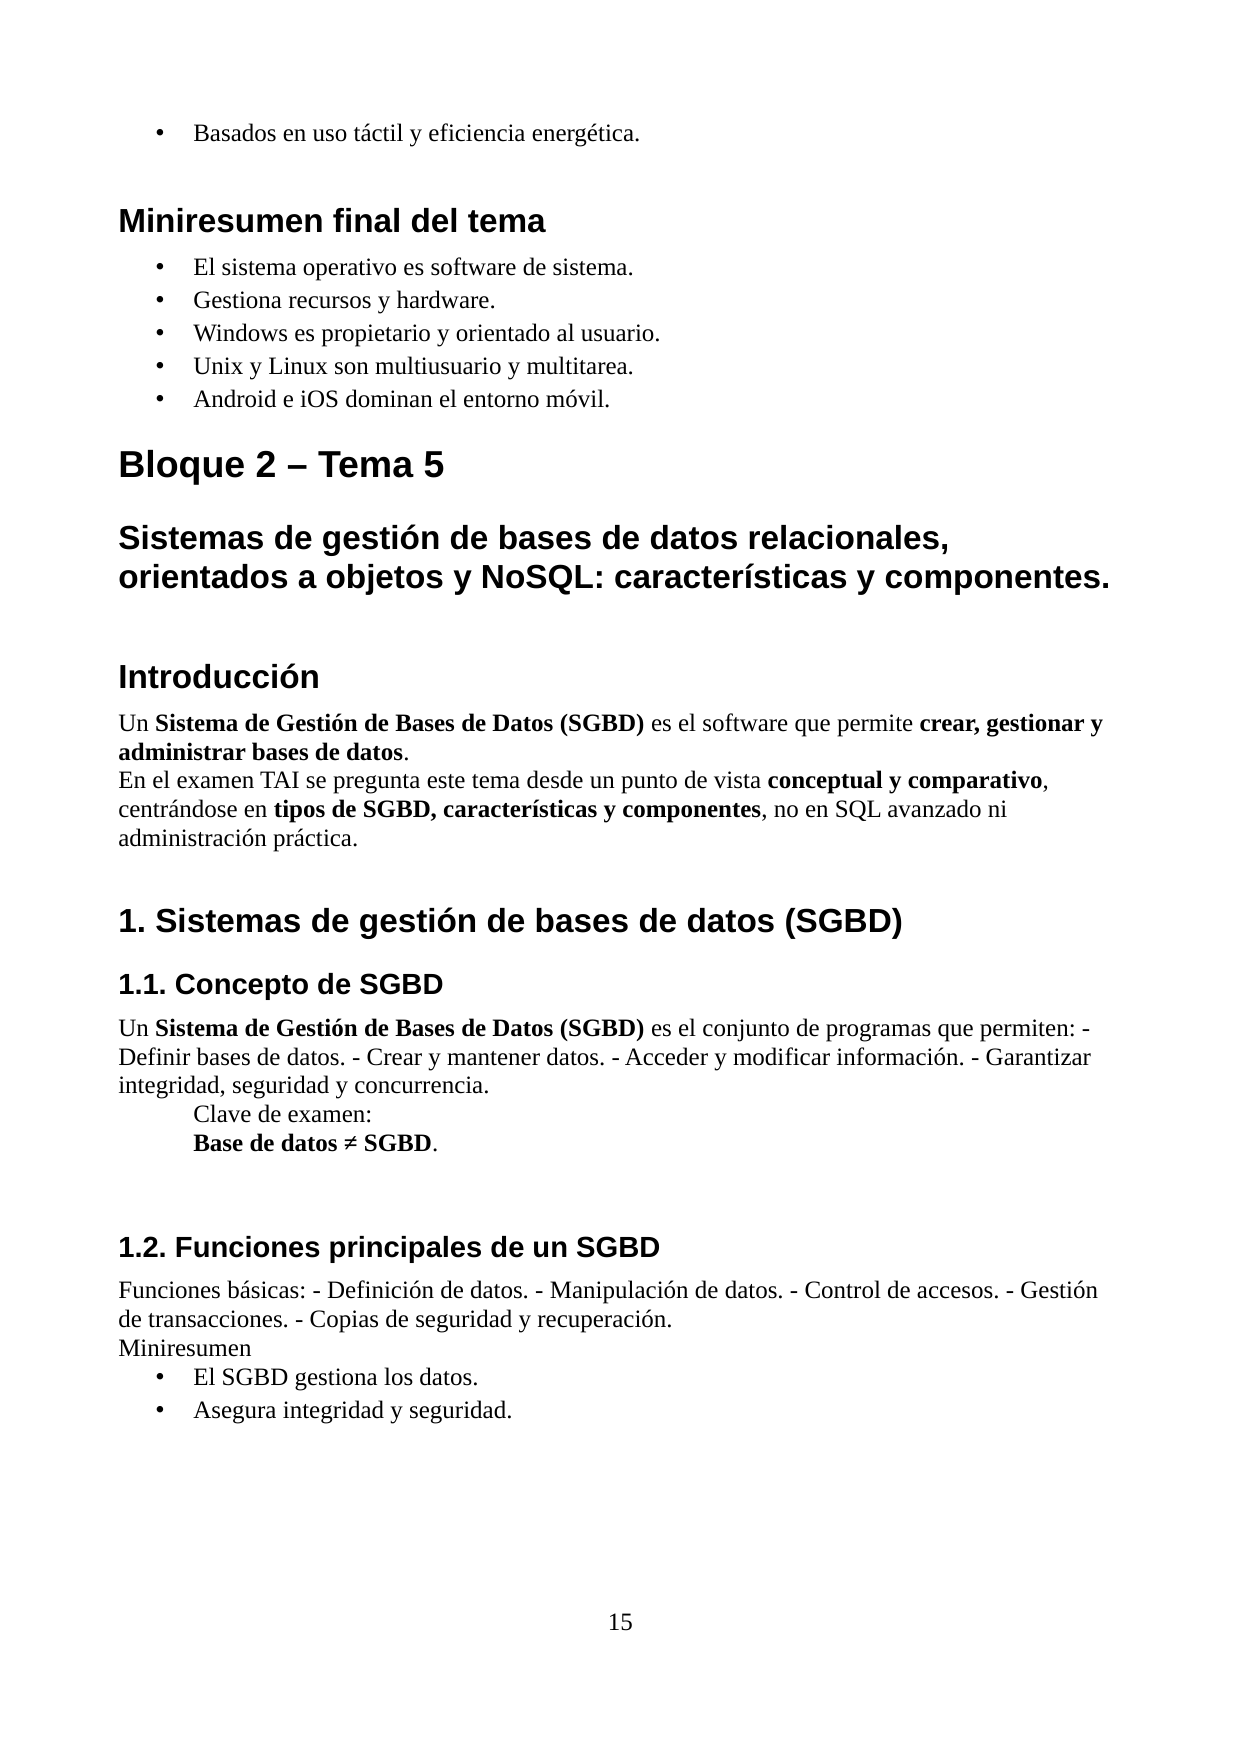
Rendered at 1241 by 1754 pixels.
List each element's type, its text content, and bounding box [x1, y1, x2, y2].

subtitle 1.2. Funciones principales de un SGBD [118, 1229, 1122, 1263]
text Funciones básicas: - Definición de datos. - Manipulación de datos. - Control de accesos. - Gestión de transacciones. - Copias de seguridad y recuperación. [118, 1276, 1122, 1333]
subtitle Bloque 2 – Tema 5 [118, 442, 1122, 485]
text Clave de examen: Base de datos ≠ SGBD. [193, 1099, 1122, 1157]
list Android e iOS dominan el entorno móvil. [156, 384, 1122, 412]
subtitle 1. Sistemas de gestión de bases de datos (SGBD) [118, 901, 1122, 940]
subtitle 1.1. Concepto de SGBD [118, 967, 1122, 1001]
list Unix y Linux son multiusuario y multitarea. [156, 351, 1122, 379]
list Windows es propietario y orientado al usuario. [156, 318, 1122, 346]
list Gestiona recursos y hardware. [156, 285, 1122, 313]
subtitle Introducción [118, 657, 1122, 696]
subtitle Sistemas de gestión de bases de datos relacionales, orientados a objetos y NoSQL: características y componentes. [118, 518, 1122, 595]
subtitle Miniresumen final del tema [118, 201, 1122, 239]
subtitle Miniresumen [118, 1333, 1122, 1362]
text Un Sistema de Gestión de Bases de Datos (SGBD) es el software que permite crear, gestionar y administrar bases de datos. En el examen TAI se pregunta este tema desde un punto de vista conceptual y comparativo, centrándose en tipos de SGBD, características y componentes, no en SQL avanzado ni administración práctica. [118, 708, 1122, 852]
text Un Sistema de Gestión de Bases de Datos (SGBD) es el conjunto de programas que permiten: - Definir bases de datos. - Crear y mantener datos. - Acceder y modificar información. - Garantizar integridad, seguridad y concurrencia. [118, 1013, 1122, 1099]
list Asegura integridad y seguridad. [156, 1395, 1122, 1424]
list Basados en uso táctil y eficiencia energética. [156, 118, 1122, 147]
list El sistema operativo es software de sistema. [156, 252, 1122, 280]
list El SGBD gestiona los datos. [156, 1362, 1122, 1391]
